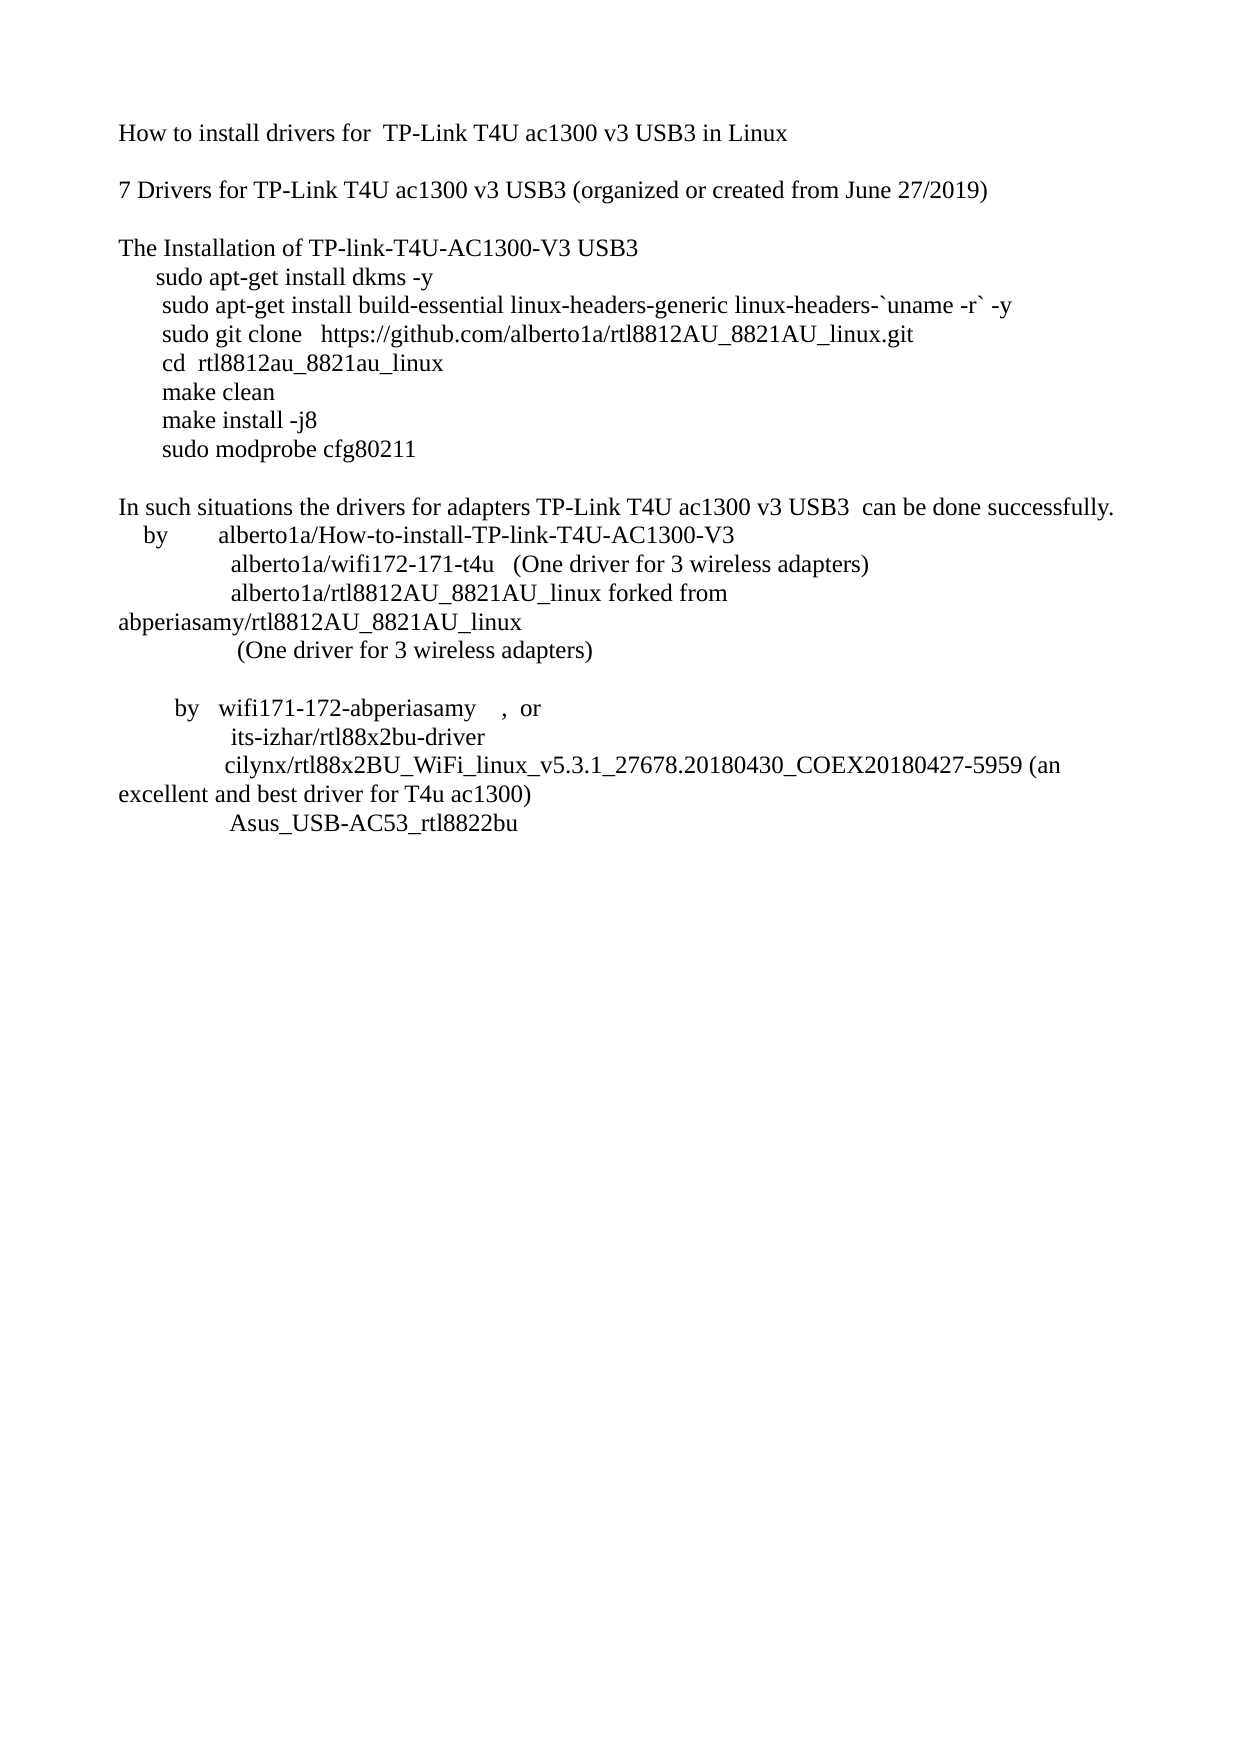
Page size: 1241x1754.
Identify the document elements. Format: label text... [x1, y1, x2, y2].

text its-izhar/rtl88x2bu-driver [118, 722, 1122, 751]
text alberto1a/rtl8812AU_8821AU_linux forked from abperiasamy/rtl8812AU_8821AU_linux [118, 578, 1122, 636]
text 7 Drivers for TP-Link T4U ac1300 v3 USB3 (organized or created from June 27/2019) [118, 176, 1122, 204]
text In such situations the drivers for adapters TP-Link T4U ac1300 v3 USB3 can be done successfully. [118, 492, 1122, 521]
text sudo apt-get install build-essential linux-headers-generic linux-headers-`uname -r` -y [118, 291, 1122, 319]
text make clean [118, 377, 1122, 406]
text make install -j8 [118, 406, 1122, 434]
text by wifi171-172-abperiasamy , or [118, 693, 1122, 722]
text How to install drivers for TP-Link T4U ac1300 v3 USB3 in Linux [118, 118, 1122, 147]
text The Installation of TP-link-T4U-AC1300-V3 USB3 [118, 233, 1122, 262]
text Asus_USB-AC53_rtl8822bu [118, 808, 1122, 837]
text sudo git clone https://github.com/alberto1a/rtl8812AU_8821AU_linux.git [118, 319, 1122, 348]
text by alberto1a/How-to-install-TP-link-T4U-AC1300-V3 [118, 521, 1122, 549]
text sudo apt-get install dkms -y [118, 262, 1122, 291]
text cilynx/rtl88x2BU_WiFi_linux_v5.3.1_27678.20180430_COEX20180427-5959 (an excellent and best driver for T4u ac1300) [118, 751, 1122, 808]
text cd rtl8812au_8821au_linux [118, 348, 1122, 377]
text sudo modprobe cfg80211 [118, 434, 1122, 463]
text (One driver for 3 wireless adapters) [118, 636, 1122, 664]
text alberto1a/wifi172-171-t4u (One driver for 3 wireless adapters) [118, 549, 1122, 578]
